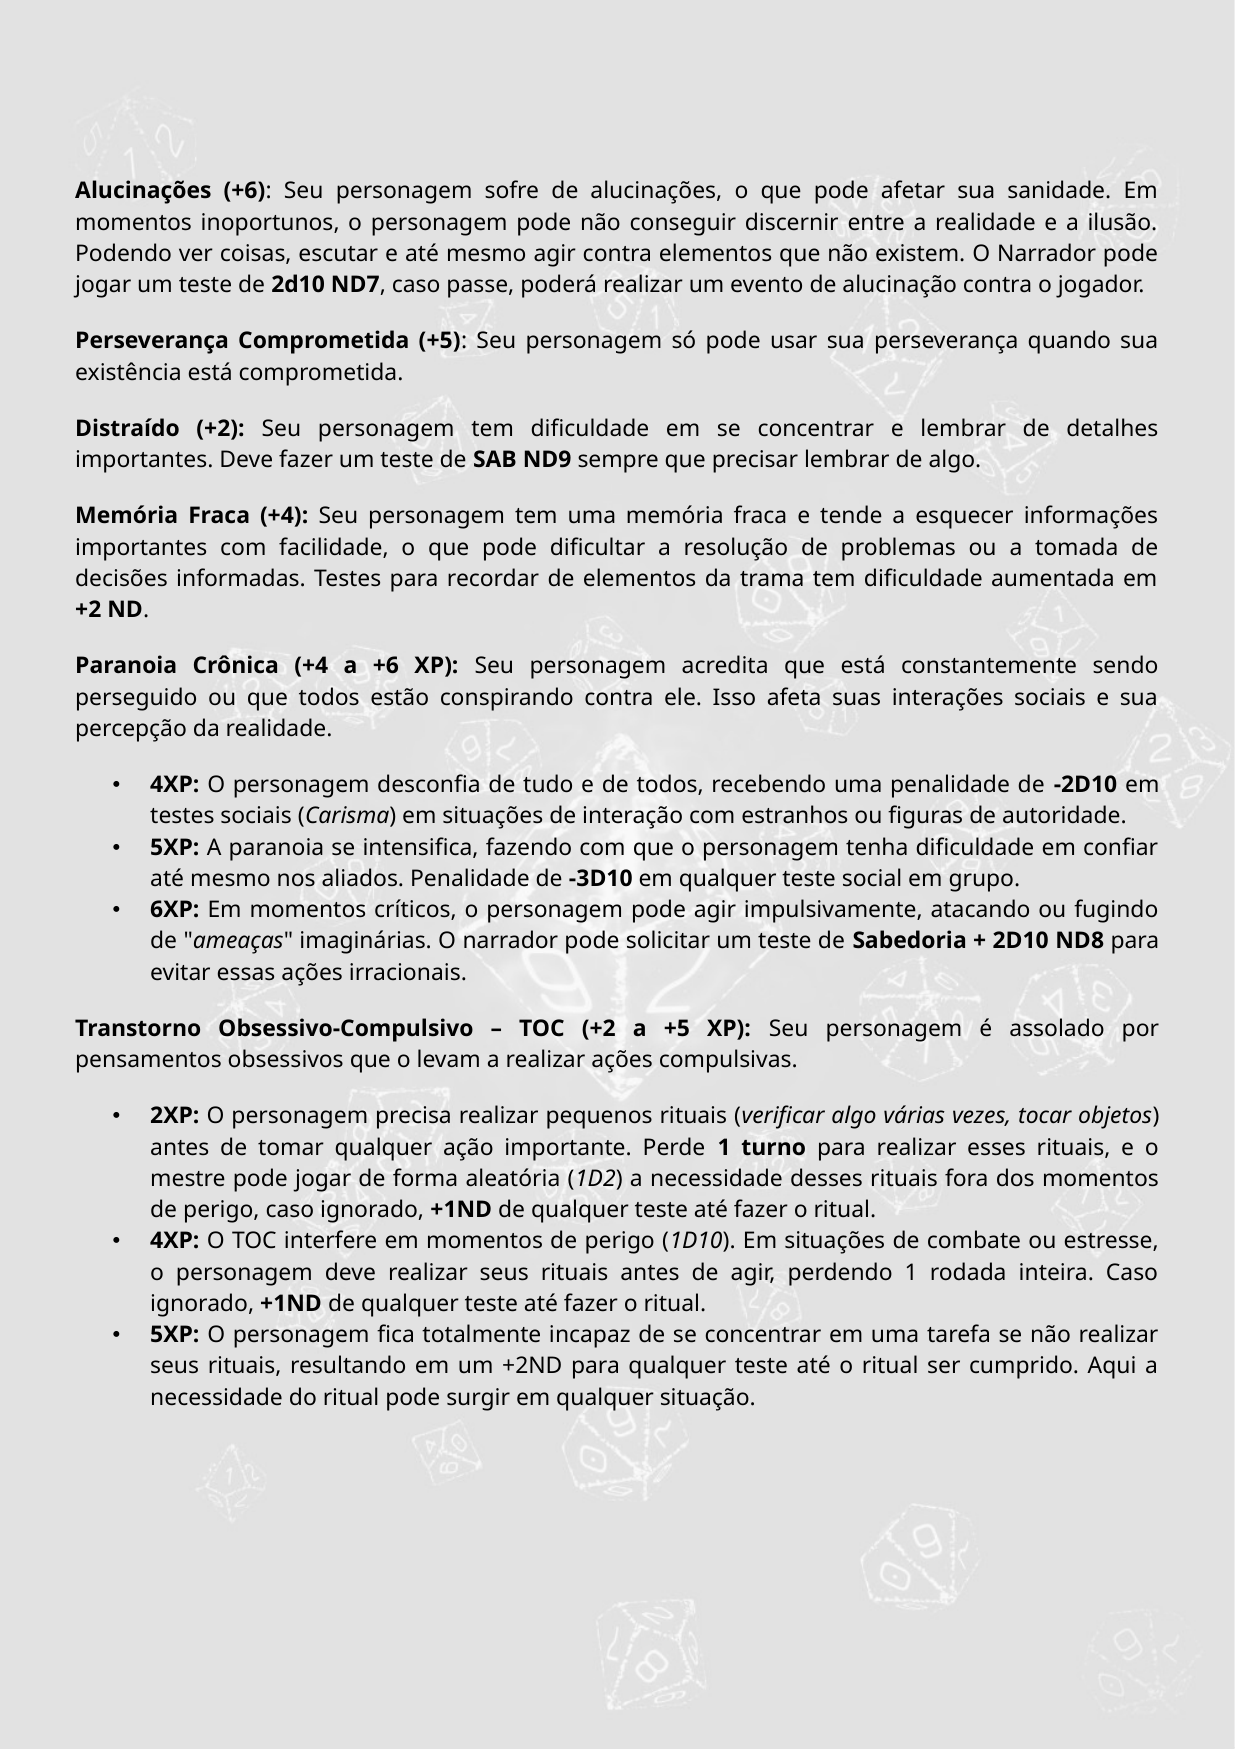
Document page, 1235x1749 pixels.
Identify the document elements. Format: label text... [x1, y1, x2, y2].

text Paranoia Crônica (+4 a +6 XP): Seu personagem acredita que está constantemente sendo perseguido ou que todos estão conspirando contra ele. Isso afeta suas interações sociais e sua percepção da realidade. [75, 649, 1159, 743]
list 4XP: O TOC interfere em momentos de perigo (1D10). Em situações de combate ou estresse, o personagem deve realizar seus rituais antes de agir, perdendo 1 rodada inteira. Caso ignorado, +1ND de qualquer teste até fazer o ritual. [112, 1224, 1159, 1318]
list 4XP: O personagem desconfia de tudo e de todos, recebendo uma penalidade de -2D10 em testes sociais (Carisma) em situações de interação com estranhos ou figuras de autoridade. [112, 768, 1159, 831]
list 2XP: O personagem precisa realizar pequenos rituais (verificar algo várias vezes, tocar objetos) antes de tomar qualquer ação importante. Perde 1 turno para realizar esses rituais, e o mestre pode jogar de forma aleatória (1D2) a necessidade desses rituais fora dos momentos de perigo, caso ignorado, +1ND de qualquer teste até fazer o ritual. [112, 1099, 1159, 1224]
text Perseverança Comprometida (+5): Seu personagem só pode usar sua perseverança quando sua existência está comprometida. [75, 324, 1159, 387]
text Memória Fraca (+4): Seu personagem tem uma memória fraca e tende a esquecer informações importantes com facilidade, o que pode dificultar a resolução de problemas ou a tomada de decisões informadas. Testes para recordar de elementos da trama tem dificuldade aumentada em +2 ND. [75, 499, 1159, 624]
text Transtorno Obsessivo-Compulsivo – TOC (+2 a +5 XP): Seu personagem é assolado por pensamentos obsessivos que o levam a realizar ações compulsivas. [75, 1012, 1159, 1074]
list 5XP: O personagem fica totalmente incapaz de se concentrar em uma tarefa se não realizar seus rituais, resultando em um +2ND para qualquer teste até o ritual ser cumprido. Aqui a necessidade do ritual pode surgir em qualquer situação. [112, 1318, 1159, 1412]
list 5XP: A paranoia se intensifica, fazendo com que o personagem tenha dificuldade em confiar até mesmo nos aliados. Penalidade de -3D10 em qualquer teste social em grupo. [112, 831, 1159, 893]
text Alucinações (+6): Seu personagem sofre de alucinações, o que pode afetar sua sanidade. Em momentos inoportunos, o personagem pode não conseguir discernir entre a realidade e a ilusão. Podendo ver coisas, escutar e até mesmo agir contra elementos que não existem. O Narrador pode jogar um teste de 2d10 ND7, caso passe, poderá realizar um evento de alucinação contra o jogador. [75, 174, 1159, 299]
text Distraído (+2): Seu personagem tem dificuldade em se concentrar e lembrar de detalhes importantes. Deve fazer um teste de SAB ND9 sempre que precisar lembrar de algo. [75, 412, 1159, 474]
list 6XP: Em momentos críticos, o personagem pode agir impulsivamente, atacando ou fugindo de "ameaças" imaginárias. O narrador pode solicitar um teste de Sabedoria + 2D10 ND8 para evitar essas ações irracionais. [112, 893, 1159, 987]
picture [0, 0, 1235, 1749]
